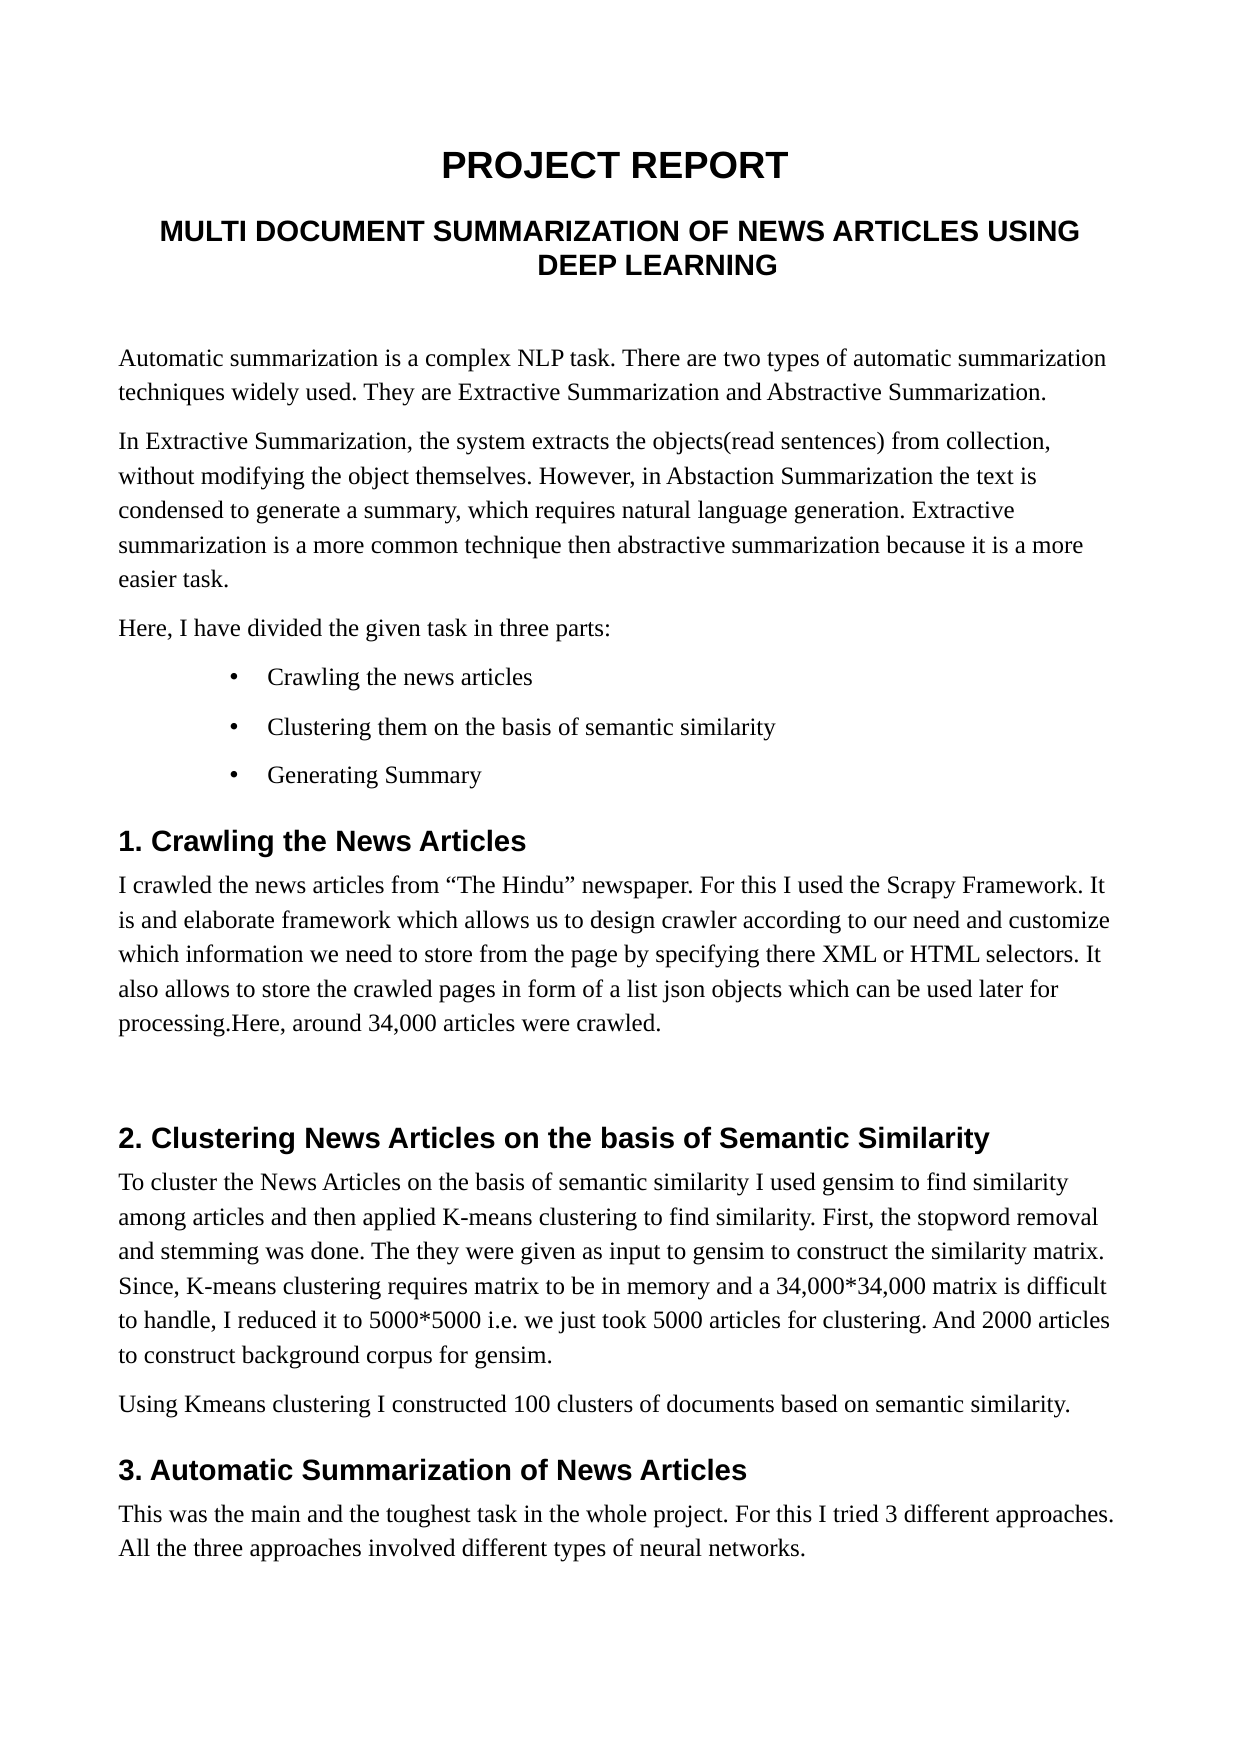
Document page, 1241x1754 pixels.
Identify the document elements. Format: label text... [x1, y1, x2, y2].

list Generating Summary [229, 761, 1122, 789]
text Using Kmeans clustering I constructed 100 clusters of documents based on semantic similarity. [118, 1389, 1122, 1418]
text I crawled the news articles from “The Hindu” newspaper. For this I used the Scrapy Framework. It is and elaborate framework which allows us to design crawler according to our need and customize which information we need to store from the page by specifying there XML or HTML selectors. It also allows to store the crawled pages in form of a list json objects which can be used later for processing.Here, around 34,000 articles were crawled. [118, 871, 1122, 1037]
subtitle 2. Clustering News Articles on the basis of Semantic Similarity [118, 1121, 1122, 1155]
text This was the main and the toughest task in the whole project. For this I tried 3 different approaches. All the three approaches involved different types of neural networks. [118, 1499, 1122, 1562]
subtitle MULTI DOCUMENT SUMMARIZATION OF NEWS ARTICLES USING DEEP LEARNING [118, 214, 1122, 281]
subtitle 3. Automatic Summarization of News Articles [118, 1452, 1122, 1486]
text To cluster the News Articles on the basis of semantic similarity I used gensim to find similarity among articles and then applied K-means clustering to find similarity. First, the stopword removal and stemming was done. The they were given as input to gensim to construct the similarity matrix. Since, K-means clustering requires matrix to be in memory and a 34,000*34,000 matrix is difficult to handle, I reduced it to 5000*5000 i.e. we just took 5000 articles for clustering. And 2000 articles to construct background corpus for gensim. [118, 1167, 1122, 1368]
text In Extractive Summarization, the system extracts the objects(read sentences) from collection, without modifying the object themselves. However, in Abstaction Summarization the text is condensed to generate a summary, which requires natural language generation. Extractive summarization is a more common technique then abstractive summarization because it is a more easier task. [118, 426, 1122, 593]
subtitle 1. Crawling the News Articles [118, 824, 1122, 858]
text Here, I have divided the given task in three parts: [118, 613, 1122, 642]
subtitle PROJECT REPORT [118, 143, 1122, 187]
text Automatic summarization is a complex NLP task. There are two types of automatic summarization techniques widely used. They are Extractive Summarization and Abstractive Summarization. [118, 343, 1122, 406]
list Crawling the news articles [229, 662, 1122, 691]
list Clustering them on the basis of semantic similarity [229, 712, 1122, 740]
